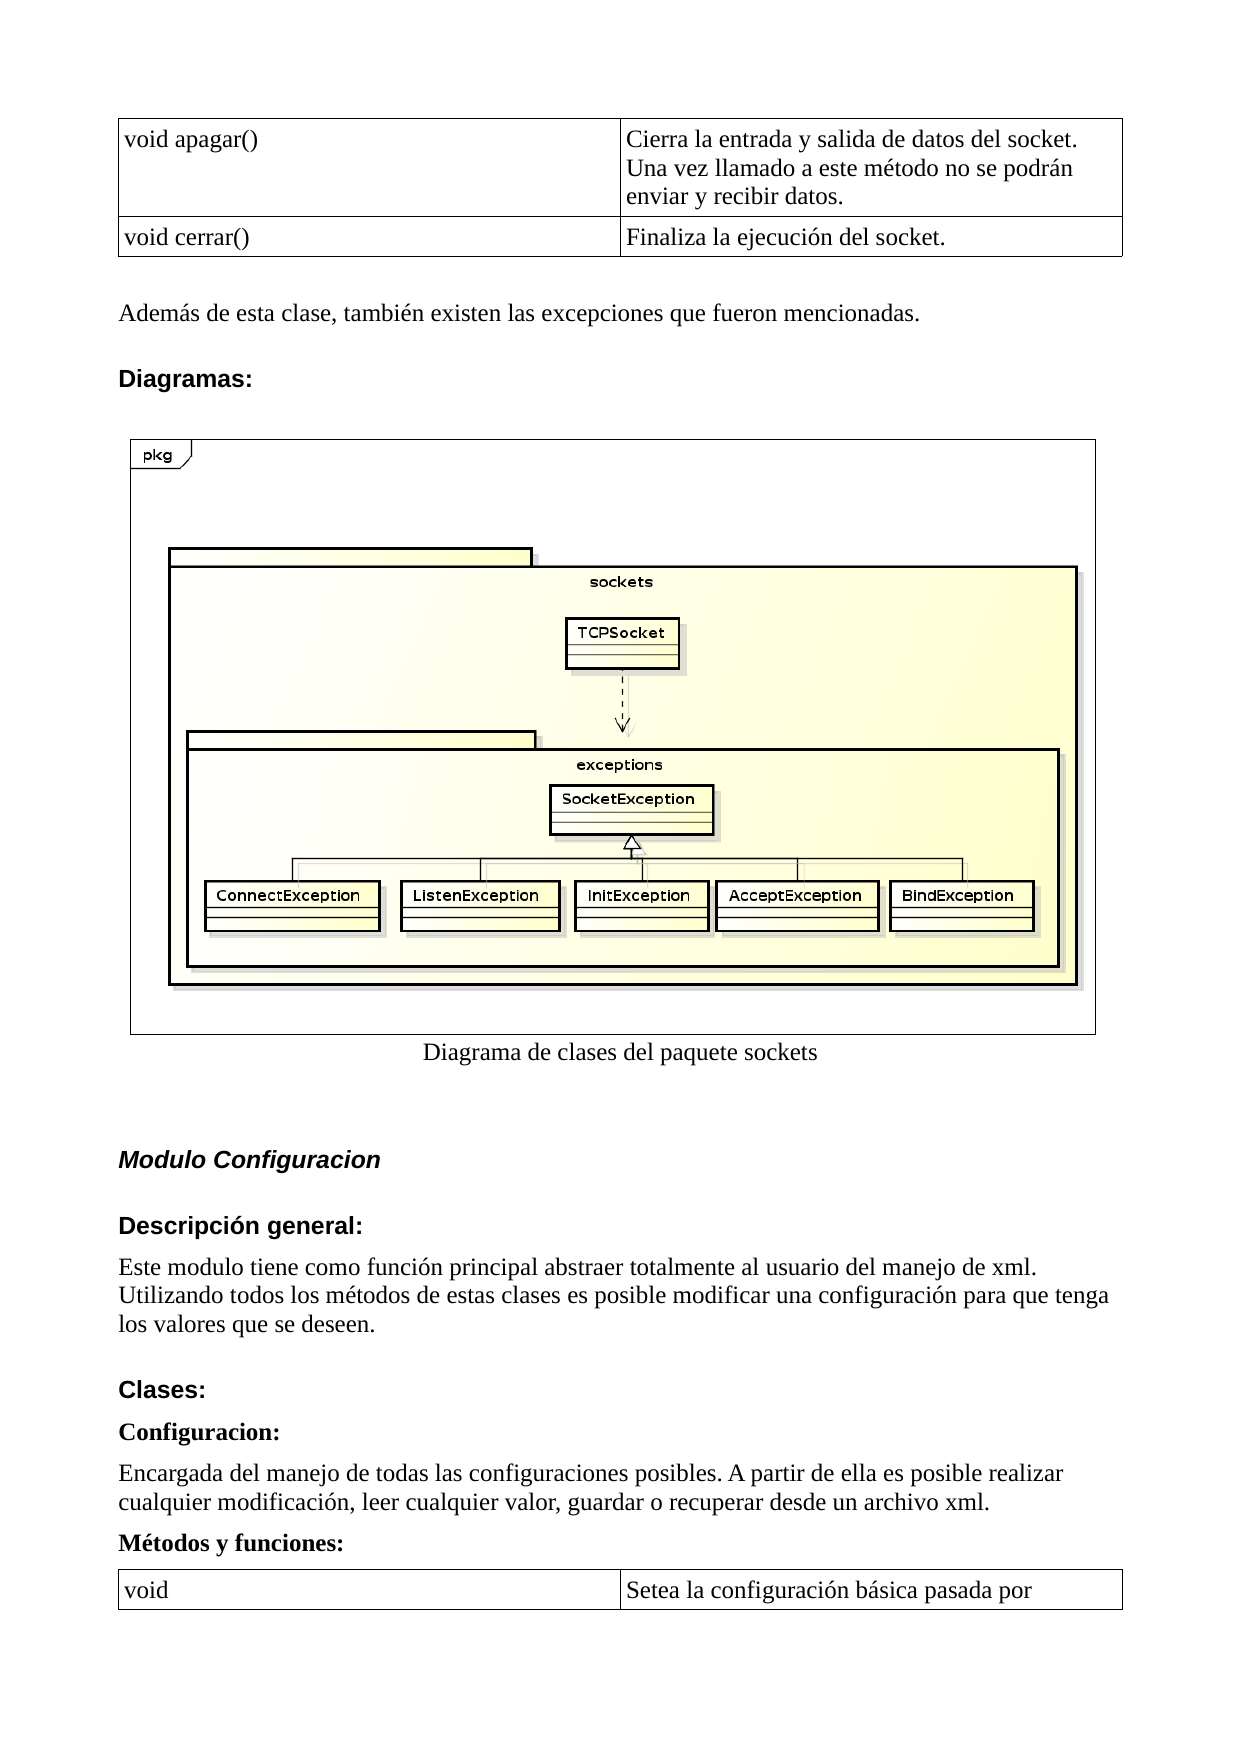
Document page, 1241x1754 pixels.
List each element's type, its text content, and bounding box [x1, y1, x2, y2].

picture [118, 427, 1107, 1038]
table_header void [119, 1570, 620, 1609]
text Métodos y funciones: [118, 1528, 1122, 1557]
table_cell Cierra la entrada y salida de datos del socket. Una vez llamado a este método no se podrán enviar y recibir datos. [621, 119, 1122, 216]
table_cell Finaliza la ejecución del socket. [621, 217, 1122, 256]
text Diagrama de clases del paquete sockets [118, 405, 1122, 1066]
subtitle Descripción general: [118, 1211, 1122, 1239]
table_cell void apagar() [119, 119, 620, 216]
table_cell void cerrar() [119, 217, 620, 256]
text Encargada del manejo de todas las configuraciones posibles. A partir de ella es posible realizar cualquier modificación, leer cualquier valor, guardar o recuperar desde un archivo xml. [118, 1458, 1122, 1515]
subtitle Diagramas: [118, 364, 1122, 392]
subtitle Modulo Configuracion [118, 1145, 1122, 1173]
text Además de esta clase, también existen las excepciones que fueron mencionadas. [118, 298, 1122, 326]
subtitle Clases: [118, 1376, 1122, 1404]
table_header Setea la configuración básica pasada por [621, 1570, 1122, 1609]
text Este modulo tiene como función principal abstraer totalmente al usuario del manejo de xml. Utilizando todos los métodos de estas clases es posible modificar una configuración para que tenga los valores que se deseen. [118, 1252, 1122, 1338]
text Configuracion: [118, 1417, 1122, 1445]
